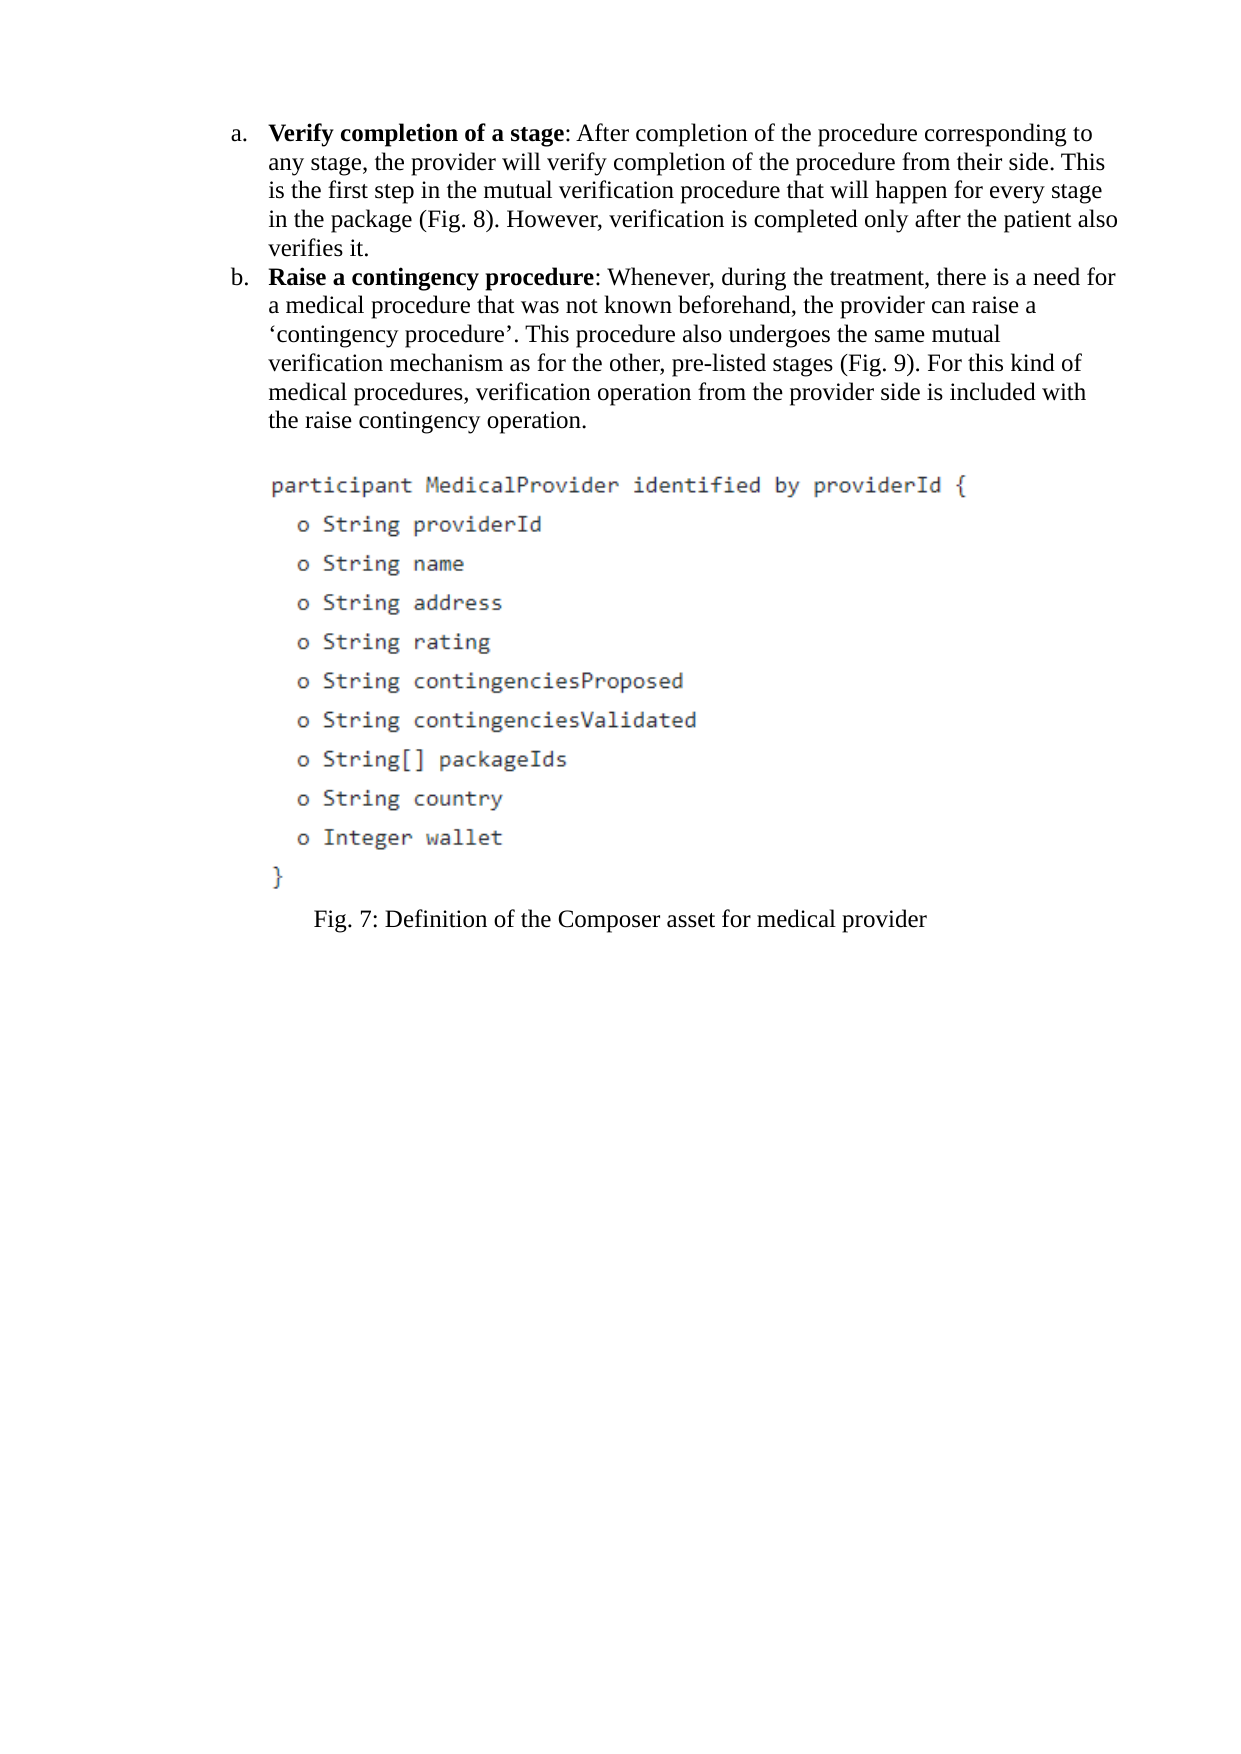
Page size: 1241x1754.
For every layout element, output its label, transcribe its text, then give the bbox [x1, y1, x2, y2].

text Fig. 7: Definition of the Composer asset for medical provider [118, 904, 1122, 932]
list Raise a contingency procedure: Whenever, during the treatment, there is a need for a medical procedure that was not known beforehand, the provider can raise a ‘contingency procedure’. This procedure also undergoes the same mutual verification mechanism as for the other, pre-listed stages (Fig. 9). For this kind of medical procedures, verification operation from the provider side is included with the raise contingency operation. [231, 262, 1122, 434]
list Verify completion of a stage: After completion of the procedure corresponding to any stage, the provider will verify completion of the procedure from their side. This is the first step in the mutual verification procedure that will happen for every stage in the package (Fig. 8). However, verification is completed only after the patient also verifies it. [231, 118, 1122, 262]
picture [245, 463, 995, 903]
